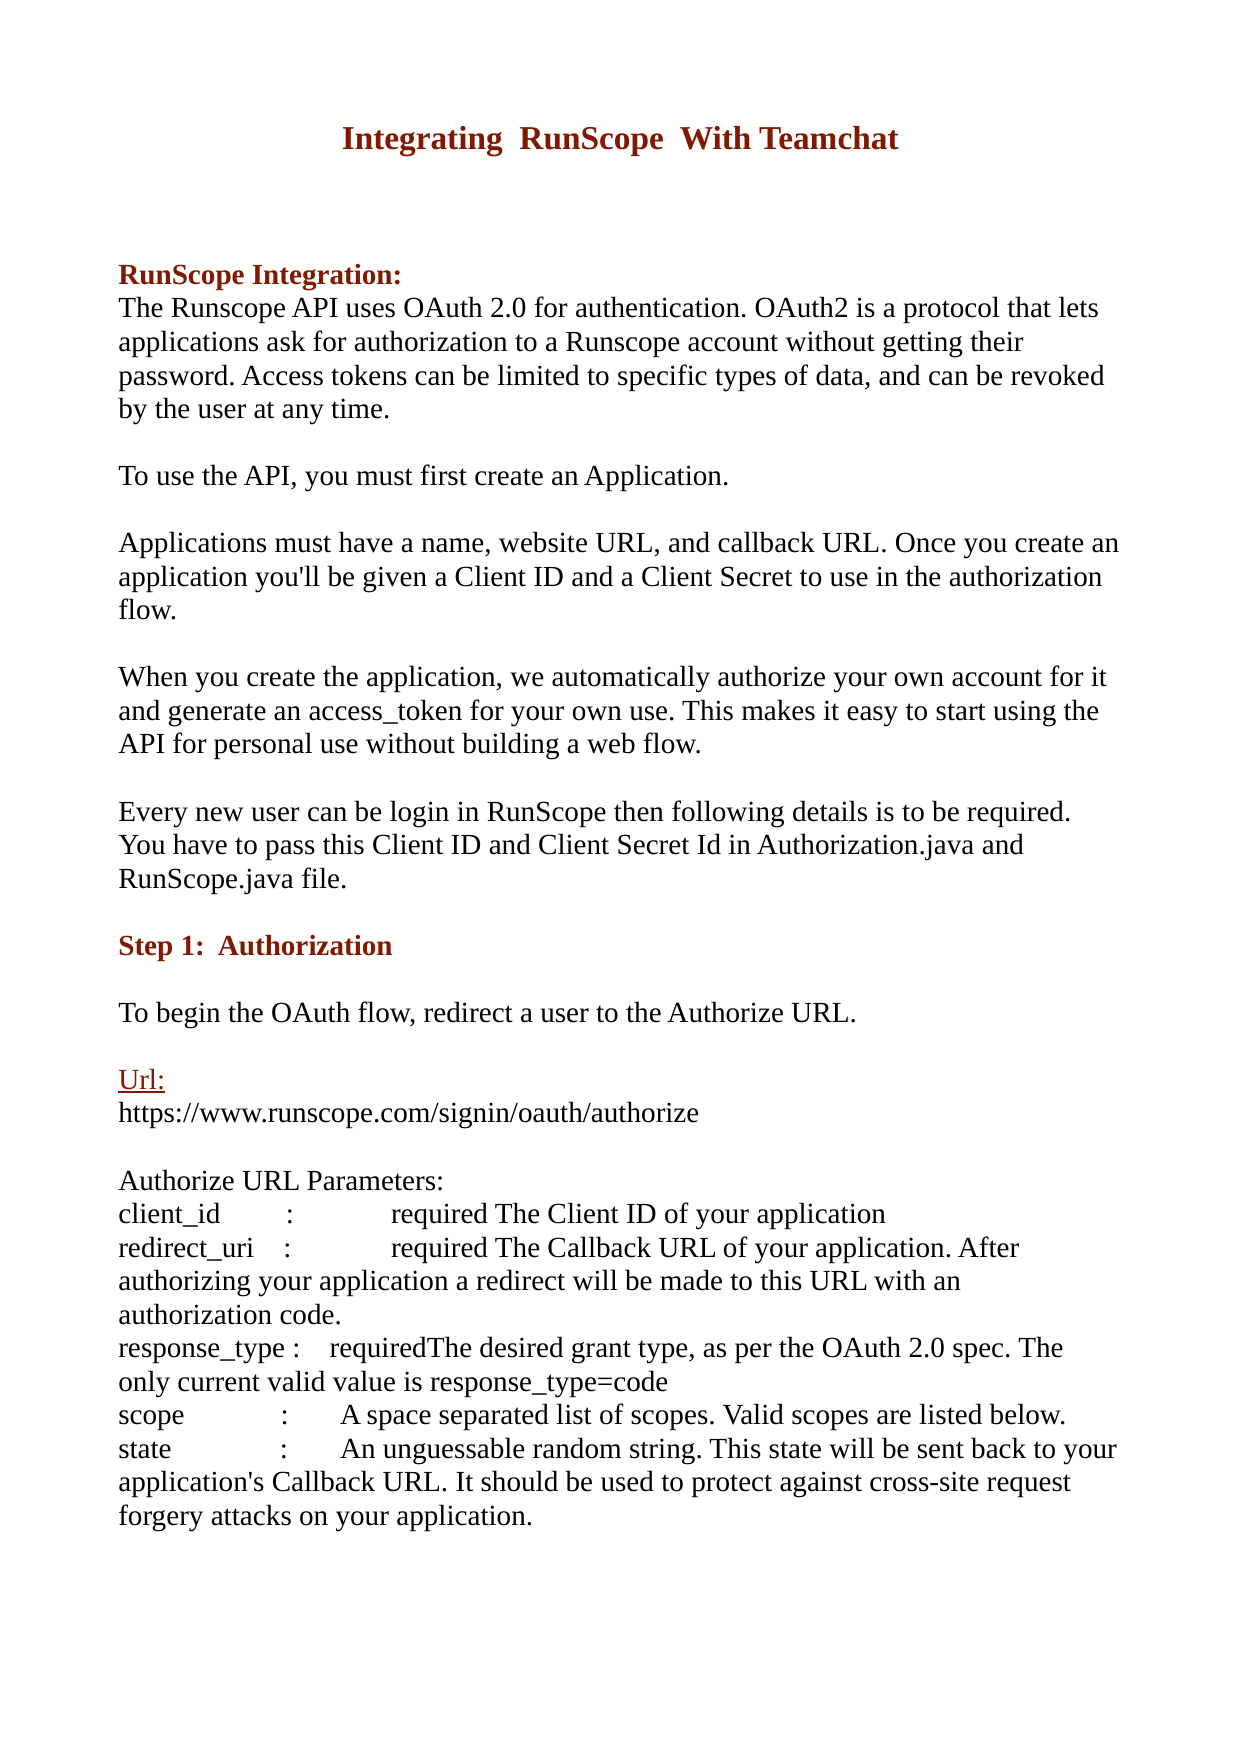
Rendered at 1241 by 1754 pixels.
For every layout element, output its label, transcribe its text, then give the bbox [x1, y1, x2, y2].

text scope : A space separated list of scopes. Valid scopes are listed below. [118, 1397, 1122, 1431]
text Every new user can be login in RunScope then following details is to be required. [118, 794, 1122, 827]
text Applications must have a name, website URL, and callback URL. Once you create an application you'll be given a Client ID and a Client Secret to use in the authorization flow. [118, 525, 1122, 626]
text Url: [118, 1062, 1122, 1096]
text You have to pass this Client ID and Client Secret Id in Authorization.java and RunScope.java file. [118, 827, 1122, 894]
text response_type : requiredThe desired grant type, as per the OAuth 2.0 spec. The only current valid value is response_type=code [118, 1330, 1122, 1397]
text https://www.runscope.com/signin/oauth/authorize [118, 1096, 1122, 1129]
text RunScope Integration: [118, 257, 1122, 291]
text Integrating RunScope With Teamchat [118, 118, 1122, 156]
text The Runscope API uses OAuth 2.0 for authentication. OAuth2 is a protocol that lets applications ask for authorization to a Runscope account without getting their password. Access tokens can be limited to specific types of data, and can be revoked by the user at any time. [118, 291, 1122, 425]
text redirect_uri : required The Callback URL of your application. After authorizing your application a redirect will be made to this URL with an authorization code. [118, 1230, 1122, 1330]
text Authorize URL Parameters: [118, 1163, 1122, 1196]
text client_id : required The Client ID of your application [118, 1196, 1122, 1230]
text To use the API, you must first create an Application. [118, 458, 1122, 492]
text state : An unguessable random string. This state will be sent back to your application's Callback URL. It should be used to protect against cross-site request forgery attacks on your application. [118, 1431, 1122, 1532]
text When you create the application, we automatically authorize your own account for it and generate an access_token for your own use. This makes it easy to start using the API for personal use without building a web flow. [118, 659, 1122, 760]
text To begin the OAuth flow, redirect a user to the Authorize URL. [118, 995, 1122, 1028]
text Step 1: Authorization [118, 928, 1122, 961]
